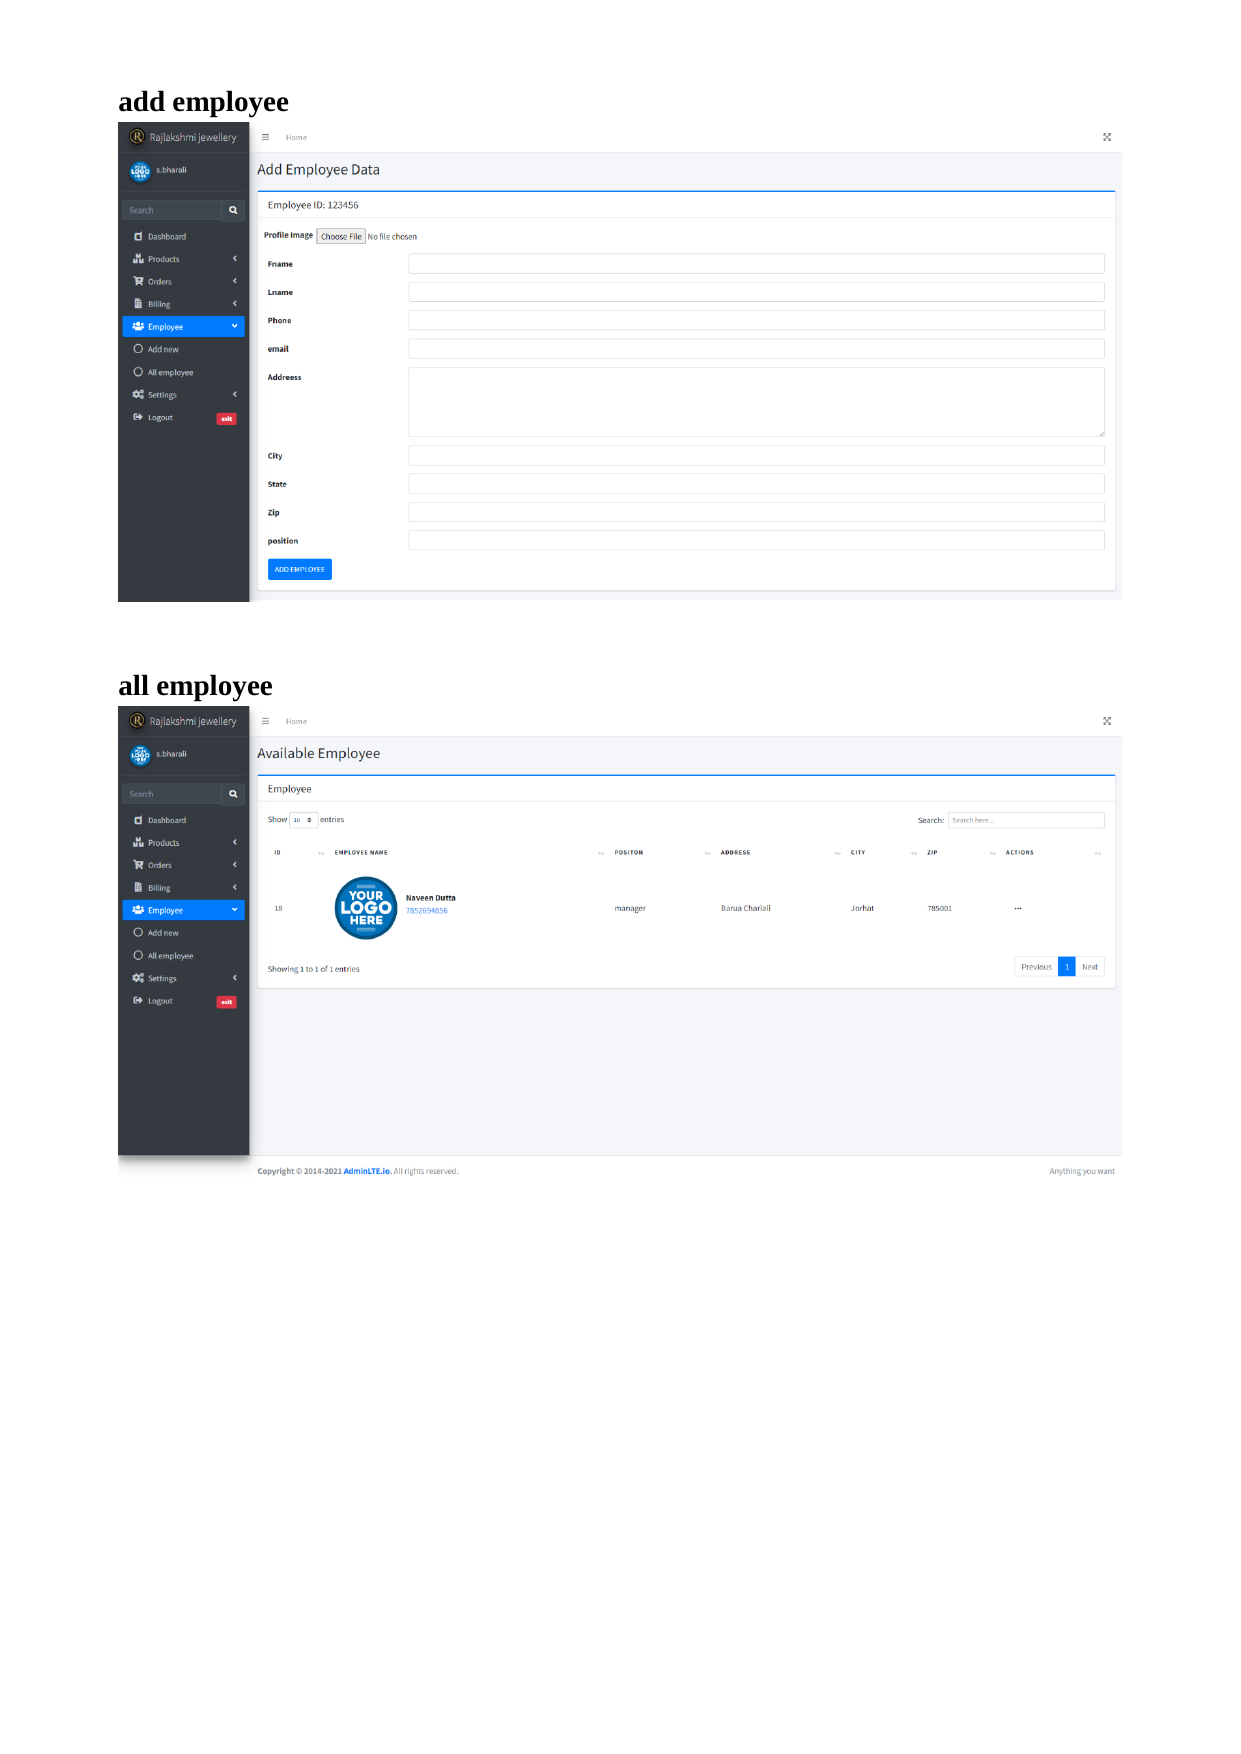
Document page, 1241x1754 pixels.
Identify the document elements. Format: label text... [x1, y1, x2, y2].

text all employee [118, 668, 1122, 706]
text add employee [118, 84, 1122, 122]
